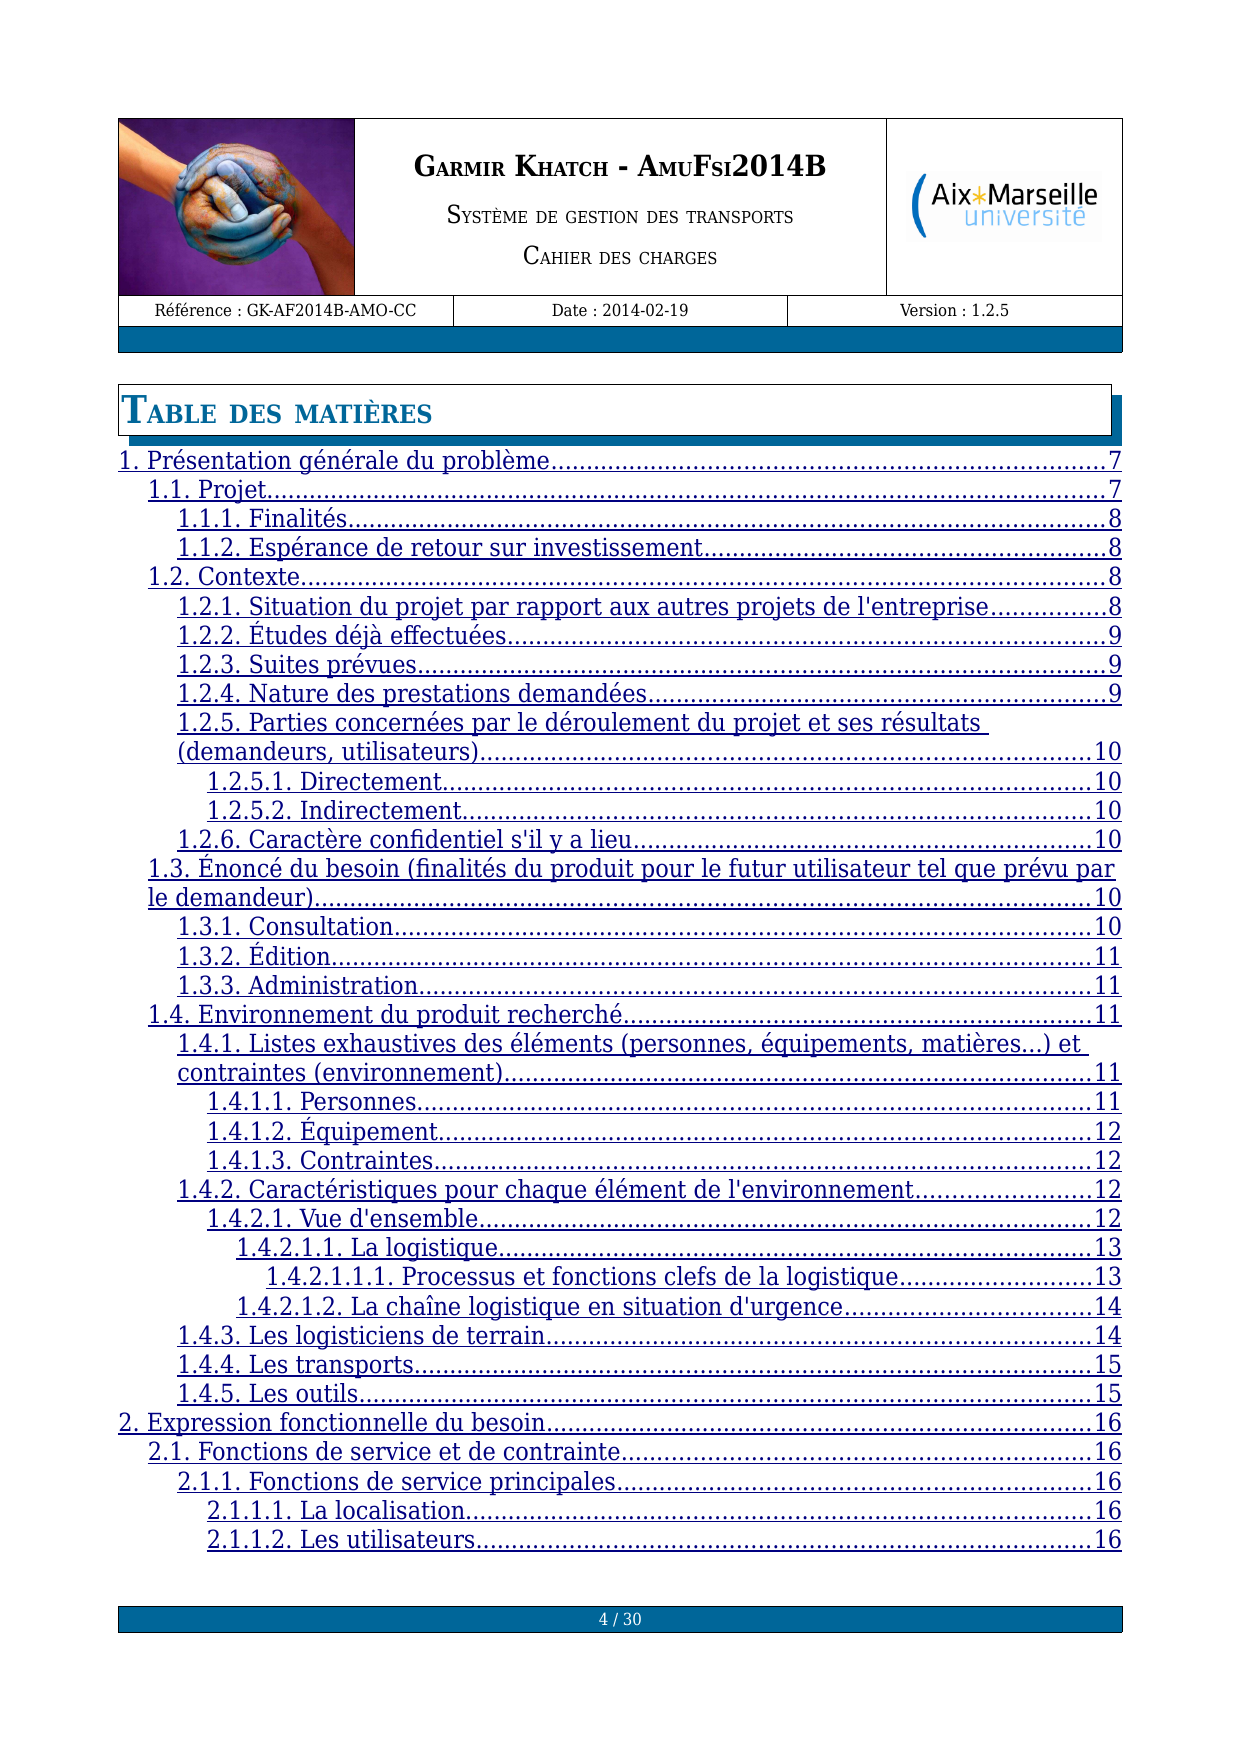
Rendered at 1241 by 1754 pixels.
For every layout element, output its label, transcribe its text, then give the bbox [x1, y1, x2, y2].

text 2. Expression fonctionnelle du besoin 16 [118, 1408, 1122, 1433]
text 1.4.4. Les transports 15 [177, 1350, 1122, 1375]
text 1.4.2.1.1. La logistique 13 [236, 1233, 1122, 1258]
text 1.1.1. Finalités 8 [177, 504, 1122, 529]
picture [119, 119, 354, 295]
text 2.1.1. Fonctions de service principales 16 [177, 1467, 1122, 1492]
text 2.1.1.1. La localisation 16 [207, 1496, 1122, 1521]
text 1.4.5. Les outils 15 [177, 1379, 1122, 1404]
text 1.4.1.1. Personnes 11 [207, 1088, 1122, 1113]
text 1.3. Énoncé du besoin (finalités du produit pour le futur utilisateur tel que prévu par le demandeur) 10 [148, 854, 1122, 908]
text 2.1.1.2. Les utilisateurs 16 [207, 1525, 1122, 1550]
subtitle Table des matières [119, 385, 1111, 435]
text 1.2.3. Suites prévues 9 [177, 650, 1122, 675]
text 1.2.6. Caractère confidentiel s'il y a lieu 10 [177, 825, 1122, 850]
text 1.4.2.1.2. La chaîne logistique en situation d'urgence 14 [236, 1292, 1122, 1317]
text 1.1.2. Espérance de retour sur investissement 8 [177, 533, 1122, 558]
text 1.4.1.3. Contraintes 12 [207, 1146, 1122, 1171]
text 1.3.2. Édition 11 [177, 942, 1122, 967]
text 1.2.5.1. Directement 10 [207, 767, 1122, 792]
text 1.4.1. Listes exhaustives des éléments (personnes, équipements, matières...) et contraintes (environnement) 11 [177, 1029, 1122, 1083]
text 1.4.2.1. Vue d'ensemble 12 [207, 1204, 1122, 1229]
text 1.2. Contexte 8 [148, 563, 1122, 588]
text 1.2.1. Situation du projet par rapport aux autres projets de l'entreprise 8 [177, 592, 1122, 617]
text 1.2.2. Études déjà effectuées 9 [177, 621, 1122, 646]
text 1.1. Projet 7 [148, 475, 1122, 500]
text 1. Présentation générale du problème 7 [118, 446, 1122, 471]
text 2.1. Fonctions de service et de contrainte 16 [148, 1438, 1122, 1463]
text 1.2.4. Nature des prestations demandées 9 [177, 679, 1122, 704]
text 1.4.3. Les logisticiens de terrain 14 [177, 1321, 1122, 1346]
text 1.4.1.2. Équipement 12 [207, 1117, 1122, 1142]
text 1.3.3. Administration 11 [177, 971, 1122, 996]
text 1.4. Environnement du produit recherché 11 [148, 1000, 1122, 1025]
text 1.3.1. Consultation 10 [177, 913, 1122, 938]
text 1.4.2. Caractéristiques pour chaque élément de l'environnement 12 [177, 1175, 1122, 1200]
picture [887, 126, 1122, 288]
text 1.2.5. Parties concernées par le déroulement du projet et ses résultats (demandeurs, utilisateurs) 10 [177, 708, 1122, 763]
text 1.4.2.1.1.1. Processus et fonctions clefs de la logistique 13 [266, 1263, 1122, 1288]
text 1.2.5.2. Indirectement 10 [207, 796, 1122, 821]
